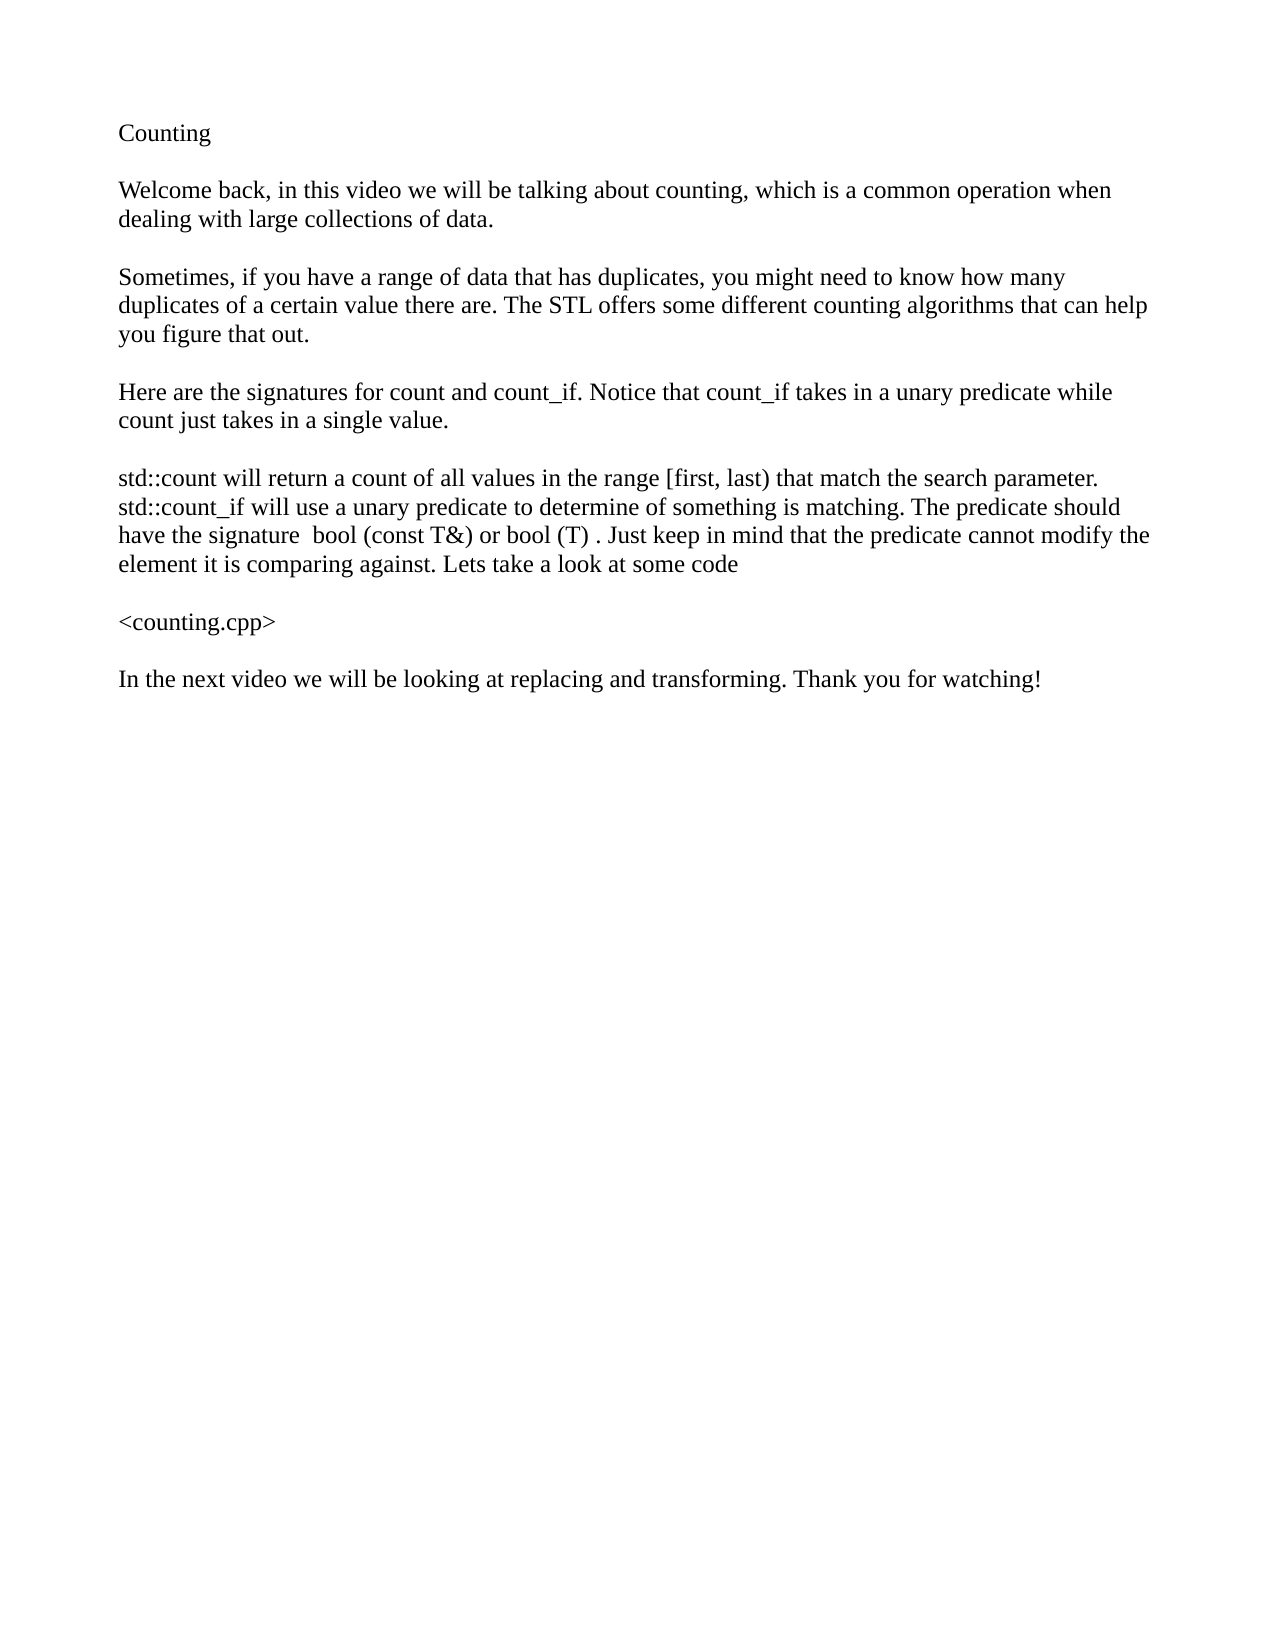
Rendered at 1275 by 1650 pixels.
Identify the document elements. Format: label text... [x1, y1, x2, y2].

text <counting.cpp> [118, 607, 1157, 636]
text Sometimes, if you have a range of data that has duplicates, you might need to know how many duplicates of a certain value there are. The STL offers some different counting algorithms that can help you figure that out. [118, 262, 1157, 348]
text std::count will return a count of all values in the range [first, last) that match the search parameter. std::count_if will use a unary predicate to determine of something is matching. The predicate should have the signature bool (const T&) or bool (T) . Just keep in mind that the predicate cannot modify the element it is comparing against. Lets take a look at some code [118, 463, 1157, 578]
text Here are the signatures for count and count_if. Notice that count_if takes in a unary predicate while count just takes in a single value. [118, 377, 1157, 434]
text Counting [118, 118, 1157, 147]
text Welcome back, in this video we will be talking about counting, which is a common operation when dealing with large collections of data. [118, 176, 1157, 233]
text In the next video we will be looking at replacing and transforming. Thank you for watching! [118, 664, 1157, 693]
